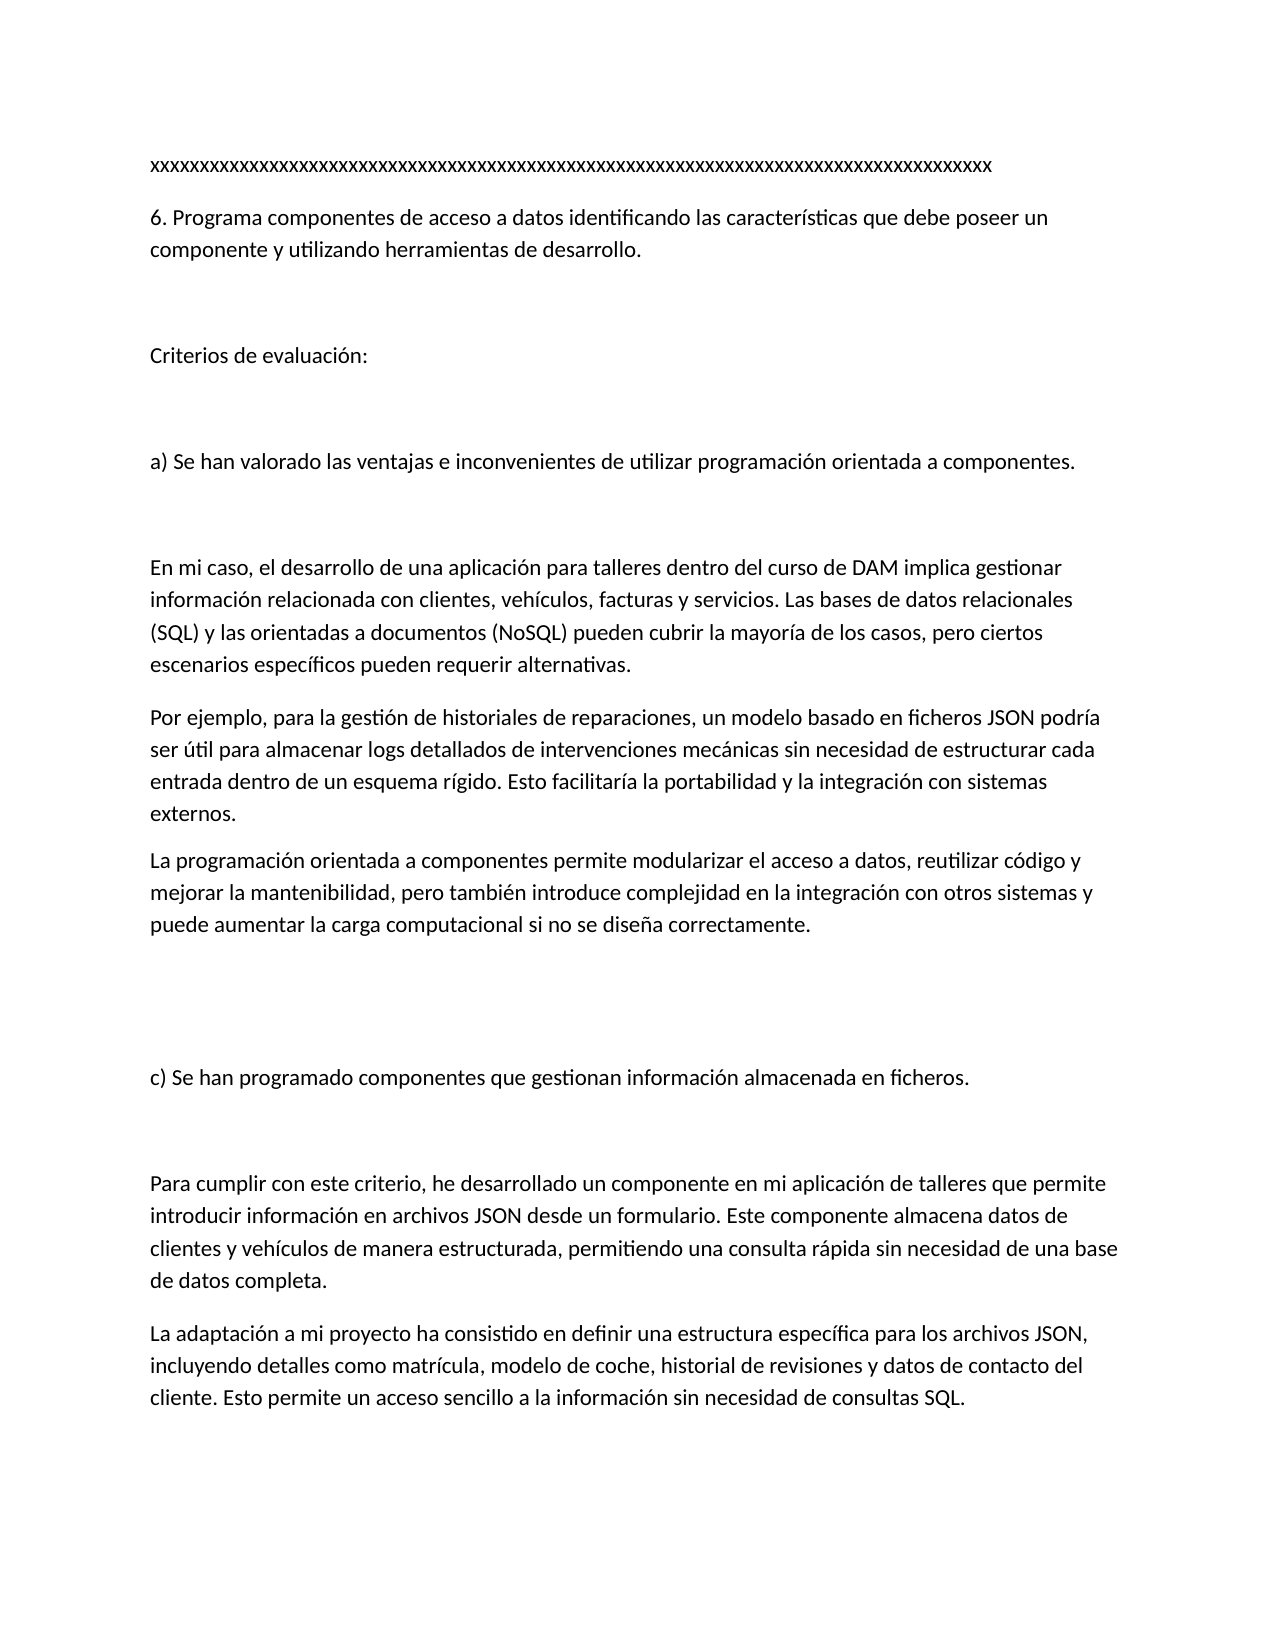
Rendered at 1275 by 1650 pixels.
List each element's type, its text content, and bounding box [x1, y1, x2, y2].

text En mi caso, el desarrollo de una aplicación para talleres dentro del curso de DAM implica gestionar información relacionada con clientes, vehículos, facturas y servicios. Las bases de datos relacionales (SQL) y las orientadas a documentos (NoSQL) pueden cubrir la mayoría de los casos, pero ciertos escenarios específicos pueden requerir alternativas. [150, 553, 1125, 678]
text Para cumplir con este criterio, he desarrollado un componente en mi aplicación de talleres que permite introducir información en archivos JSON desde un formulario. Este componente almacena datos de clientes y vehículos de manera estructurada, permitiendo una consulta rápida sin necesidad de una base de datos completa. [150, 1169, 1125, 1294]
text Por ejemplo, para la gestión de historiales de reparaciones, un modelo basado en ficheros JSON podría ser útil para almacenar logs detallados de intervenciones mecánicas sin necesidad de estructurar cada entrada dentro de un esquema rígido. Esto facilitaría la portabilidad y la integración con sistemas externos. [150, 703, 1125, 827]
text Criterios de evaluación: [150, 341, 1125, 369]
text a) Se han valorado las ventajas e inconvenientes de utilizar programación orientada a componentes. [150, 447, 1125, 475]
text xxxxxxxxxxxxxxxxxxxxxxxxxxxxxxxxxxxxxxxxxxxxxxxxxxxxxxxxxxxxxxxxxxxxxxxxxxxxxxxxxxxxx [150, 150, 1125, 178]
text 6. Programa componentes de acceso a datos identificando las características que debe poseer un componente y utilizando herramientas de desarrollo. [150, 203, 1125, 263]
text c) Se han programado componentes que gestionan información almacenada en ficheros. [150, 1063, 1125, 1091]
text La adaptación a mi proyecto ha consistido en definir una estructura específica para los archivos JSON, incluyendo detalles como matrícula, modelo de coche, historial de revisiones y datos de contacto del cliente. Esto permite un acceso sencillo a la información sin necesidad de consultas SQL. [150, 1319, 1125, 1411]
text La programación orientada a componentes permite modularizar el acceso a datos, reutilizar código y mejorar la mantenibilidad, pero también introduce complejidad en la integración con otros sistemas y puede aumentar la carga computacional si no se diseña correctamente. [150, 846, 1125, 939]
